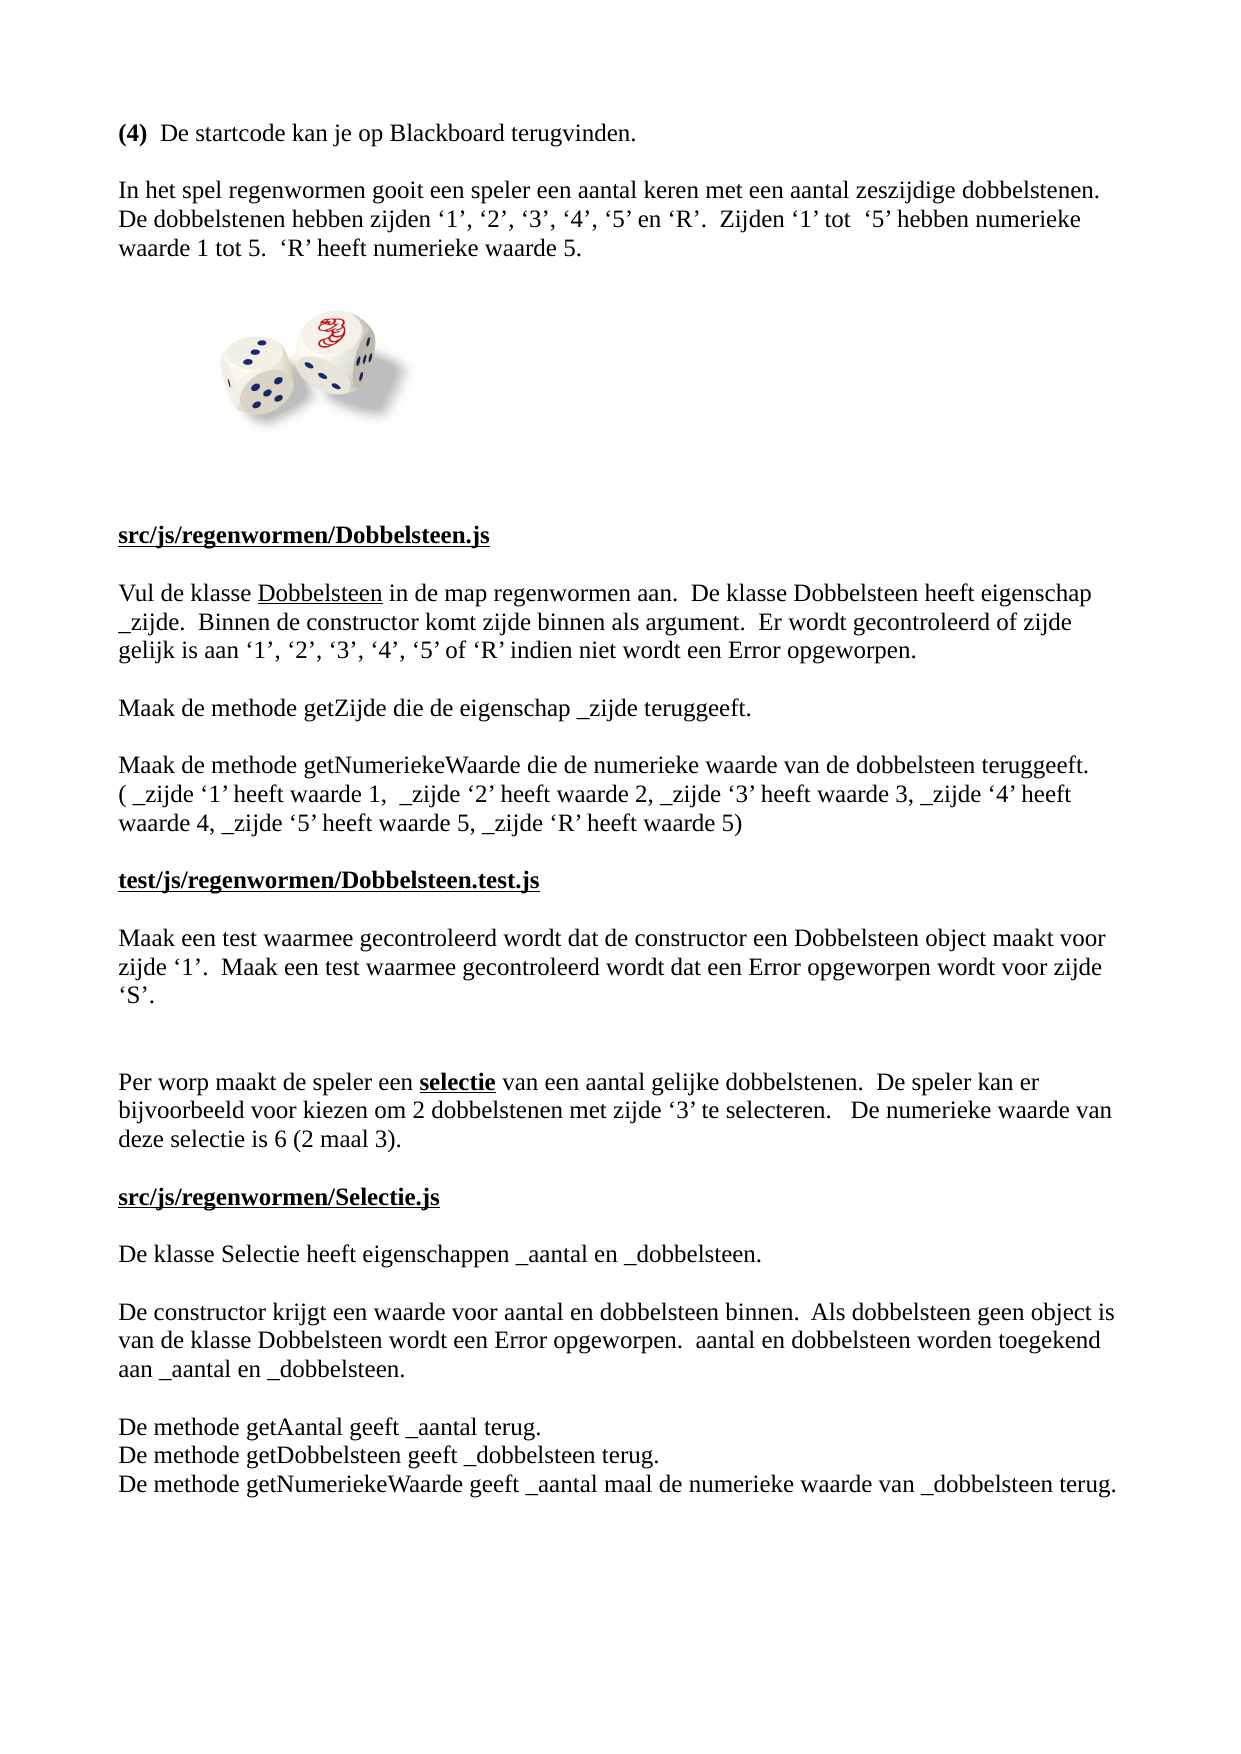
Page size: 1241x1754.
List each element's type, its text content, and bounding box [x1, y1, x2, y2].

text Maak de methode getZijde die de eigenschap _zijde teruggeeft. [118, 693, 1122, 722]
text Maak de methode getNumeriekeWaarde die de numerieke waarde van de dobbelsteen teruggeeft. [118, 751, 1122, 779]
text Maak een test waarmee gecontroleerd wordt dat de constructor een Dobbelsteen object maakt voor zijde ‘1’. Maak een test waarmee gecontroleerd wordt dat een Error opgeworpen wordt voor zijde ‘S’. [118, 923, 1122, 1009]
text Per worp maakt de speler een selectie van een aantal gelijke dobbelstenen. De speler kan er bijvoorbeeld voor kiezen om 2 dobbelstenen met zijde ‘3’ te selecteren. De numerieke waarde van deze selectie is 6 (2 maal 3). [118, 1067, 1122, 1153]
text Vul de klasse Dobbelsteen in de map regenwormen aan. De klasse Dobbelsteen heeft eigenschap _zijde. Binnen de constructor komt zijde binnen als argument. Er wordt gecontroleerd of zijde gelijk is aan ‘1’, ‘2’, ‘3’, ‘4’, ‘5’ of ‘R’ indien niet wordt een Error opgeworpen. [118, 578, 1122, 664]
text De methode getDobbelsteen geeft _dobbelsteen terug. [118, 1441, 1122, 1469]
picture [204, 265, 420, 480]
text src/js/regenwormen/Dobbelsteen.js [118, 521, 1122, 549]
text De klasse Selectie heeft eigenschappen _aantal en _dobbelsteen. [118, 1239, 1122, 1268]
text (4) De startcode kan je op Blackboard terugvinden. [118, 118, 1122, 147]
text De constructor krijgt een waarde voor aantal en dobbelsteen binnen. Als dobbelsteen geen object is van de klasse Dobbelsteen wordt een Error opgeworpen. aantal en dobbelsteen worden toegekend aan _aantal en _dobbelsteen. [118, 1297, 1122, 1383]
text src/js/regenwormen/Selectie.js [118, 1182, 1122, 1211]
text test/js/regenwormen/Dobbelsteen.test.js [118, 866, 1122, 894]
text In het spel regenwormen gooit een speler een aantal keren met een aantal zeszijdige dobbelstenen. De dobbelstenen hebben zijden ‘1’, ‘2’, ‘3’, ‘4’, ‘5’ en ‘R’. Zijden ‘1’ tot ‘5’ hebben numerieke waarde 1 tot 5. ‘R’ heeft numerieke waarde 5. [118, 176, 1122, 262]
text ( _zijde ‘1’ heeft waarde 1, _zijde ‘2’ heeft waarde 2, _zijde ‘3’ heeft waarde 3, _zijde ‘4’ heeft waarde 4, _zijde ‘5’ heeft waarde 5, _zijde ‘R’ heeft waarde 5) [118, 779, 1122, 837]
text De methode getAantal geeft _aantal terug. [118, 1412, 1122, 1441]
text De methode getNumeriekeWaarde geeft _aantal maal de numerieke waarde van _dobbelsteen terug. [118, 1469, 1122, 1498]
